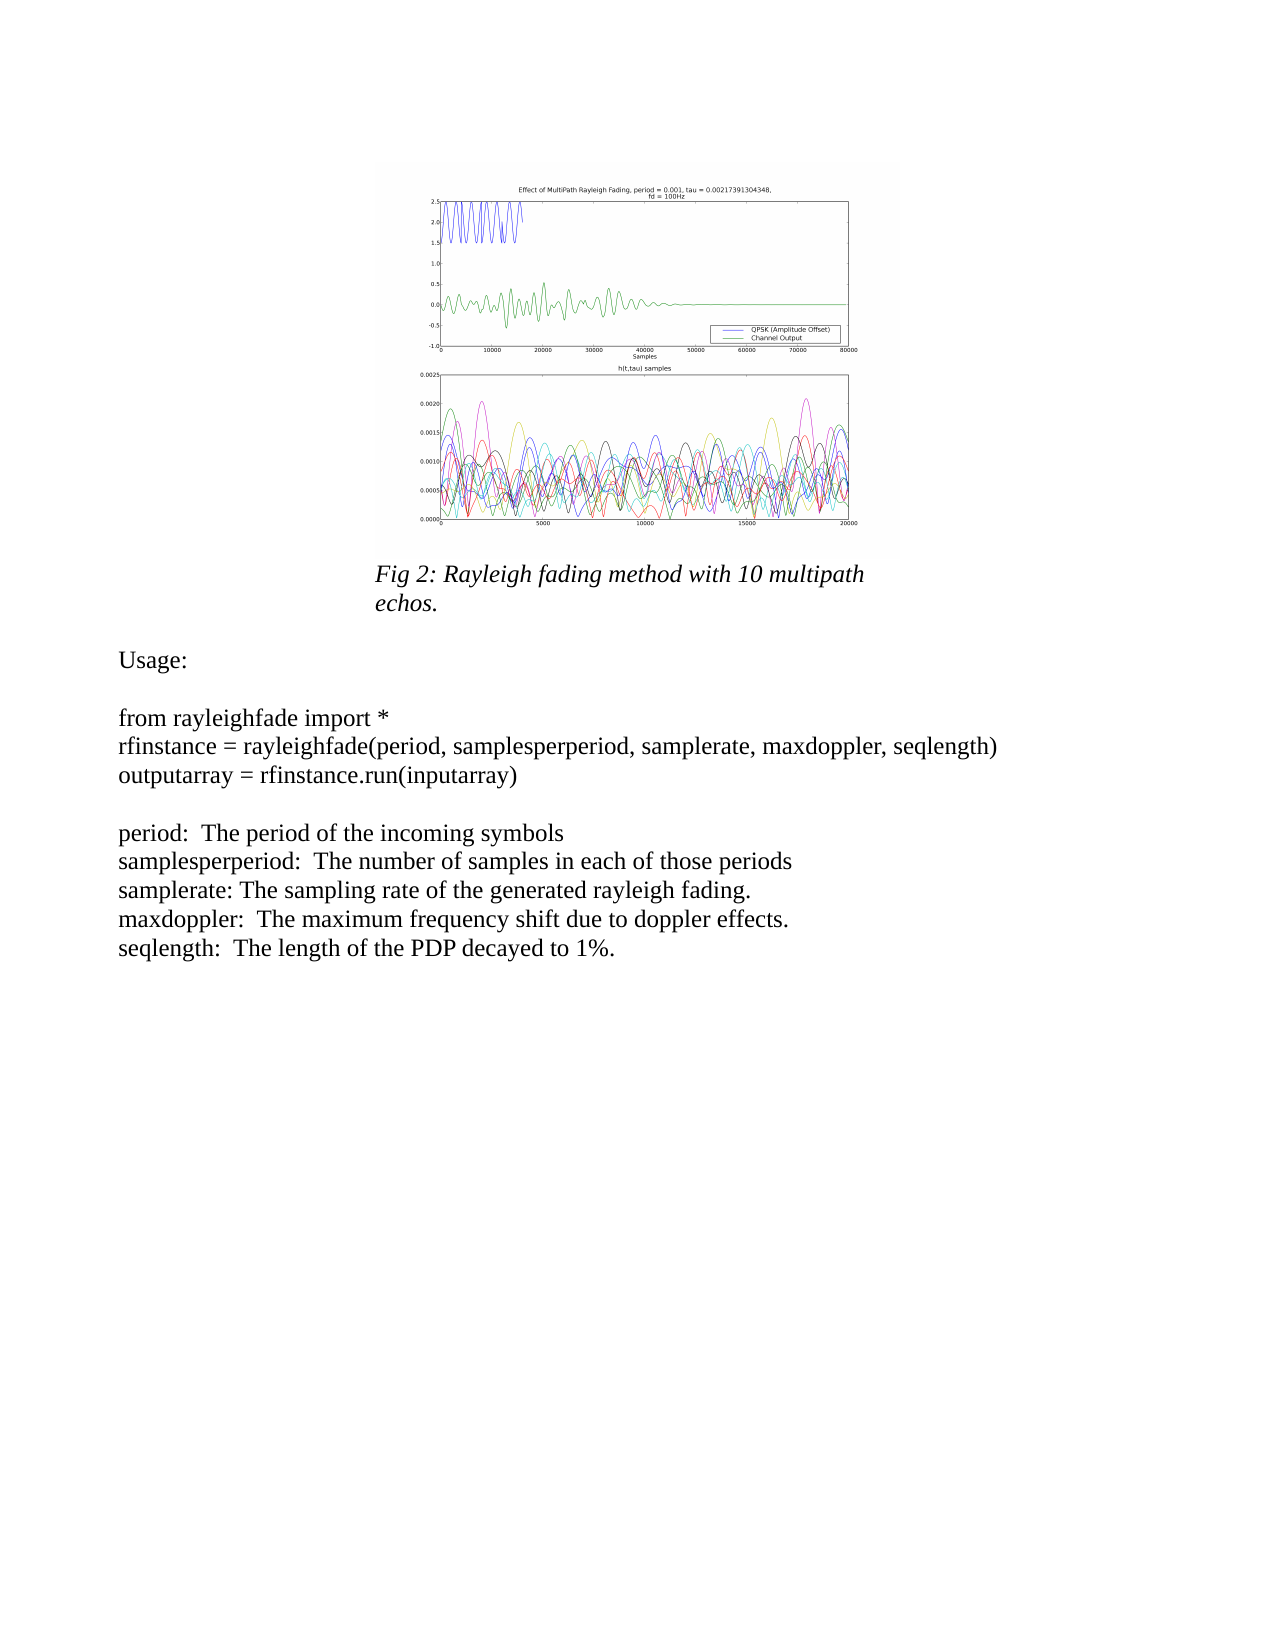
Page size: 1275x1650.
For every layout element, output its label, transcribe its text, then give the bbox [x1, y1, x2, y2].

text samplesperperiod: The number of samples in each of those periods [118, 846, 1157, 875]
text maxdoppler: The maximum frequency shift due to doppler effects. [118, 904, 1157, 933]
text seqlength: The length of the PDP decayed to 1%. [118, 933, 1157, 961]
text outputarray = rfinstance.run(inputarray) [118, 760, 1157, 789]
text Usage: [118, 645, 1157, 674]
text from rayleighfade import * [118, 703, 1157, 731]
text samplerate: The sampling rate of the generated rayleigh fading. [118, 875, 1157, 904]
picture [375, 162, 901, 559]
text period: The period of the incoming symbols [118, 818, 1157, 846]
text rfinstance = rayleighfade(period, samplesperperiod, samplerate, maxdoppler, seqlength) [118, 731, 1157, 760]
text Fig 2: Rayleigh fading method with 10 multipath echos. [375, 559, 900, 616]
